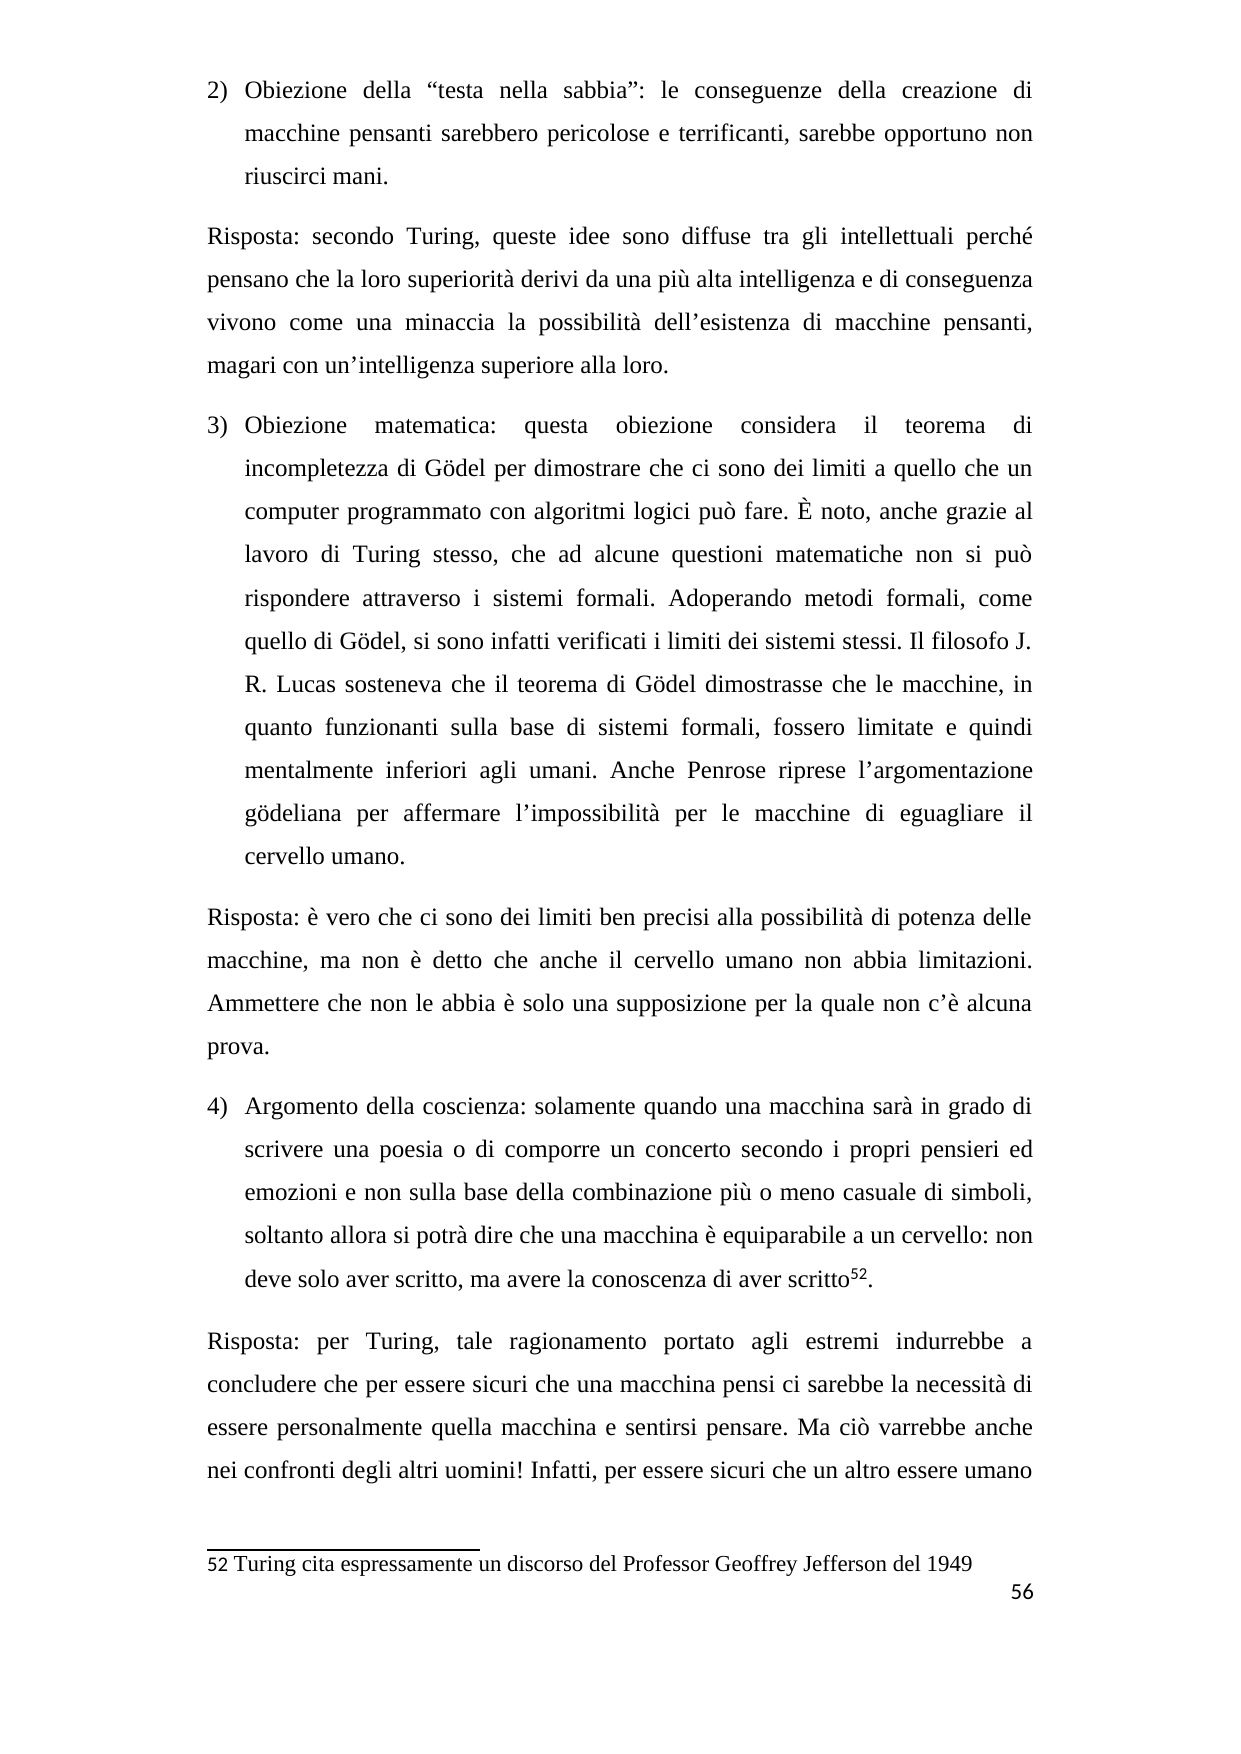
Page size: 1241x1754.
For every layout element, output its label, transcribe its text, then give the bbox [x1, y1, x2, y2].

list Obiezione matematica: questa obiezione considera il teorema di incompletezza di Gödel per dimostrare che ci sono dei limiti a quello che un computer programmato con algoritmi logici può fare. È noto, anche grazie al lavoro di Turing stesso, che ad alcune questioni matematiche non si può rispondere attraverso i sistemi formali. Adoperando metodi formali, come quello di Gödel, si sono infatti verificati i limiti dei sistemi stessi. Il filosofo J. R. Lucas sosteneva che il teorema di Gödel dimostrasse che le macchine, in quanto funzionanti sulla base di sistemi formali, fossero limitate e quindi mentalmente inferiori agli umani. Anche Penrose riprese l’argomentazione gödeliana per affermare l’impossibilità per le macchine di eguagliare il cervello umano. [207, 410, 1033, 871]
text Risposta: secondo Turing, queste idee sono diffuse tra gli intellettuali perché pensano che la loro superiorità derivi da una più alta intelligenza e di conseguenza vivono come una minaccia la possibilità dell’esistenza di macchine pensanti, magari con un’intelligenza superiore alla loro. [207, 221, 1033, 379]
list Argomento della coscienza: solamente quando una macchina sarà in grado di scrivere una poesia o di comporre un concerto secondo i propri pensieri ed emozioni e non sulla base della combinazione più o meno casuale di simboli, soltanto allora si potrà dire che una macchina è equiparabile a un cervello: non deve solo aver scritto, ma avere la conoscenza di aver scritto. [207, 1091, 1033, 1294]
list Obiezione della “testa nella sabbia”: le conseguenze della creazione di macchine pensanti sarebbero pericolose e terrificanti, sarebbe opportuno non riuscirci mani. [207, 75, 1033, 190]
text Risposta: per Turing, tale ragionamento portato agli estremi indurrebbe a concludere che per essere sicuri che una macchina pensi ci sarebbe la necessità di essere personalmente quella macchina e sentirsi pensare. Ma ciò varrebbe anche nei confronti degli altri uomini! Infatti, per essere sicuri che un altro essere umano [207, 1326, 1033, 1484]
text Risposta: è vero che ci sono dei limiti ben precisi alla possibilità di potenza delle macchine, ma non è detto che anche il cervello umano non abbia limitazioni. Ammettere che non le abbia è solo una supposizione per la quale non c’è alcuna prova. [207, 902, 1033, 1060]
list Turing cita espressamente un discorso del Professor Geoffrey Jefferson del 1949 [207, 1550, 1033, 1577]
